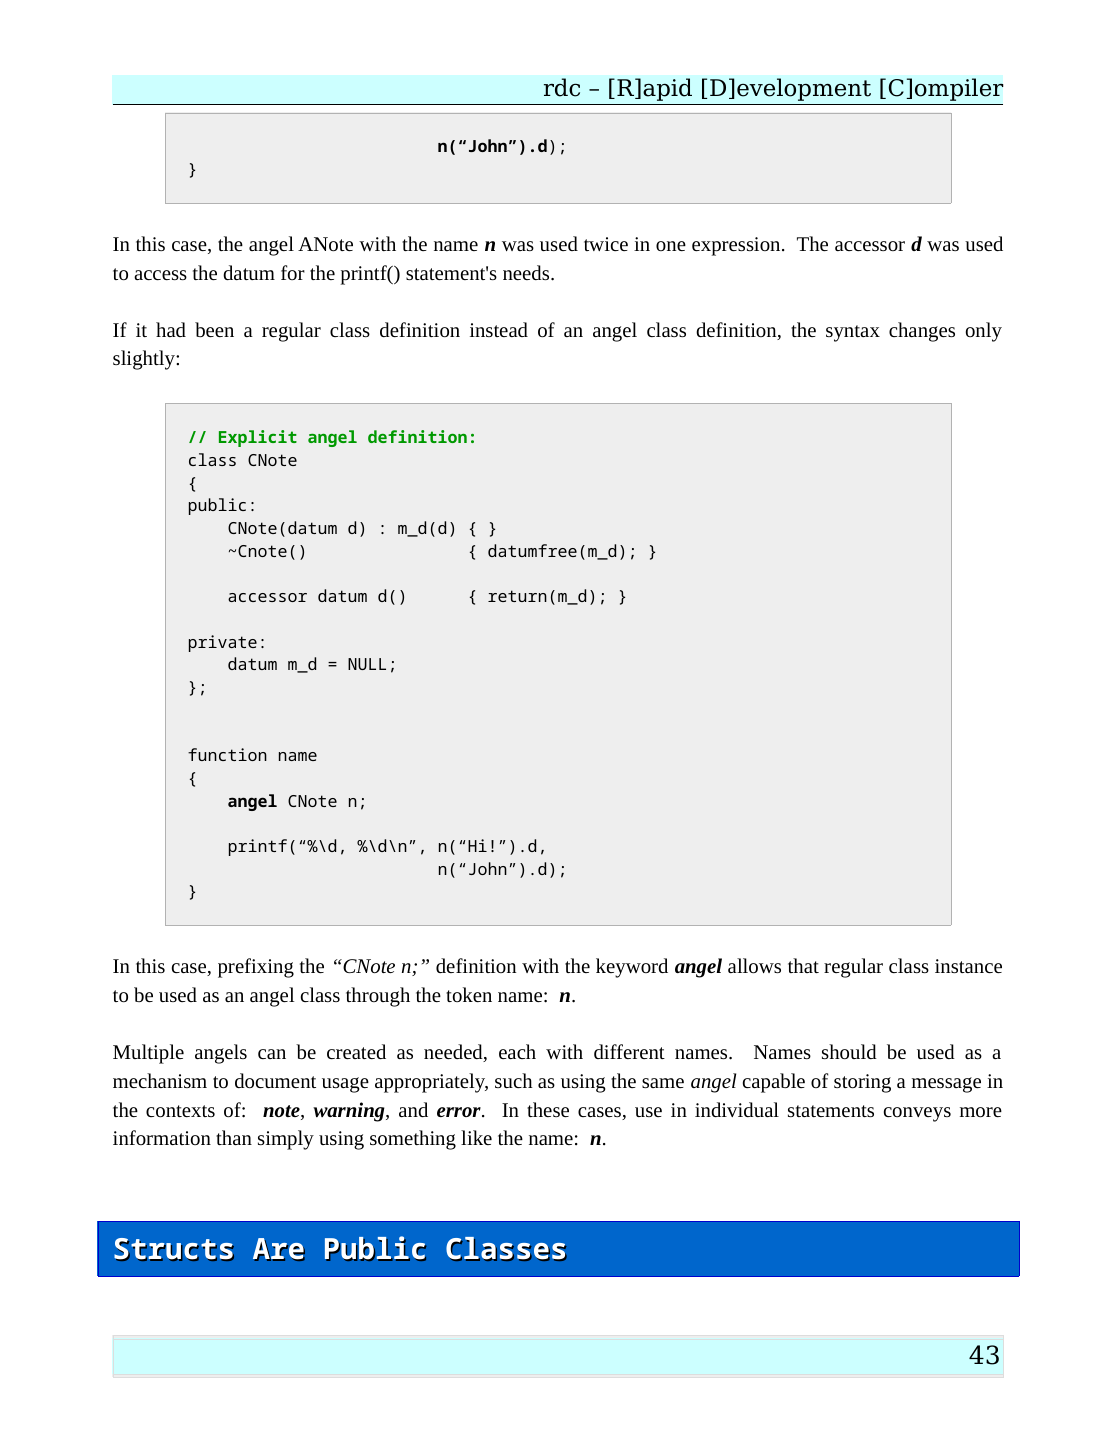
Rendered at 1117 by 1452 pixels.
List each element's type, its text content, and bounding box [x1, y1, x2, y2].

text // Explicit angel definition: class CNote { public: CNote(datum d) : m_d(d) { } ~Cnote() { datumfree(m_d); } accessor datum d() { return(m_d); } private: datum m_d = NULL; }; function name { angel CNote n; printf(“%\d, %\d\n”, n(“Hi!”).d, n(“John”).d); } [166, 404, 951, 925]
subtitle Structs Are Public Classes [99, 1222, 1019, 1276]
text In this case, the angel ANote with the name n was used twice in one expression. The accessor d was used to access the datum for the printf() statement's needs. [112, 232, 1003, 284]
text n(“John”).d); } [166, 114, 951, 203]
text In this case, prefixing the “CNote n;” definition with the keyword angel allows that regular class instance to be used as an angel class through the token name: n. [112, 954, 1003, 1007]
text Multiple angels can be created as needed, each with different names. Names should be used as a mechanism to document usage appropriately, such as using the same angel capable of storing a message in the contexts of: note, warning, and error. In these cases, use in individual statements conveys more information than simply using something like the name: n. [112, 1040, 1003, 1150]
text If it had been a regular class definition instead of an angel class definition, the syntax changes only slightly: [112, 317, 1003, 370]
